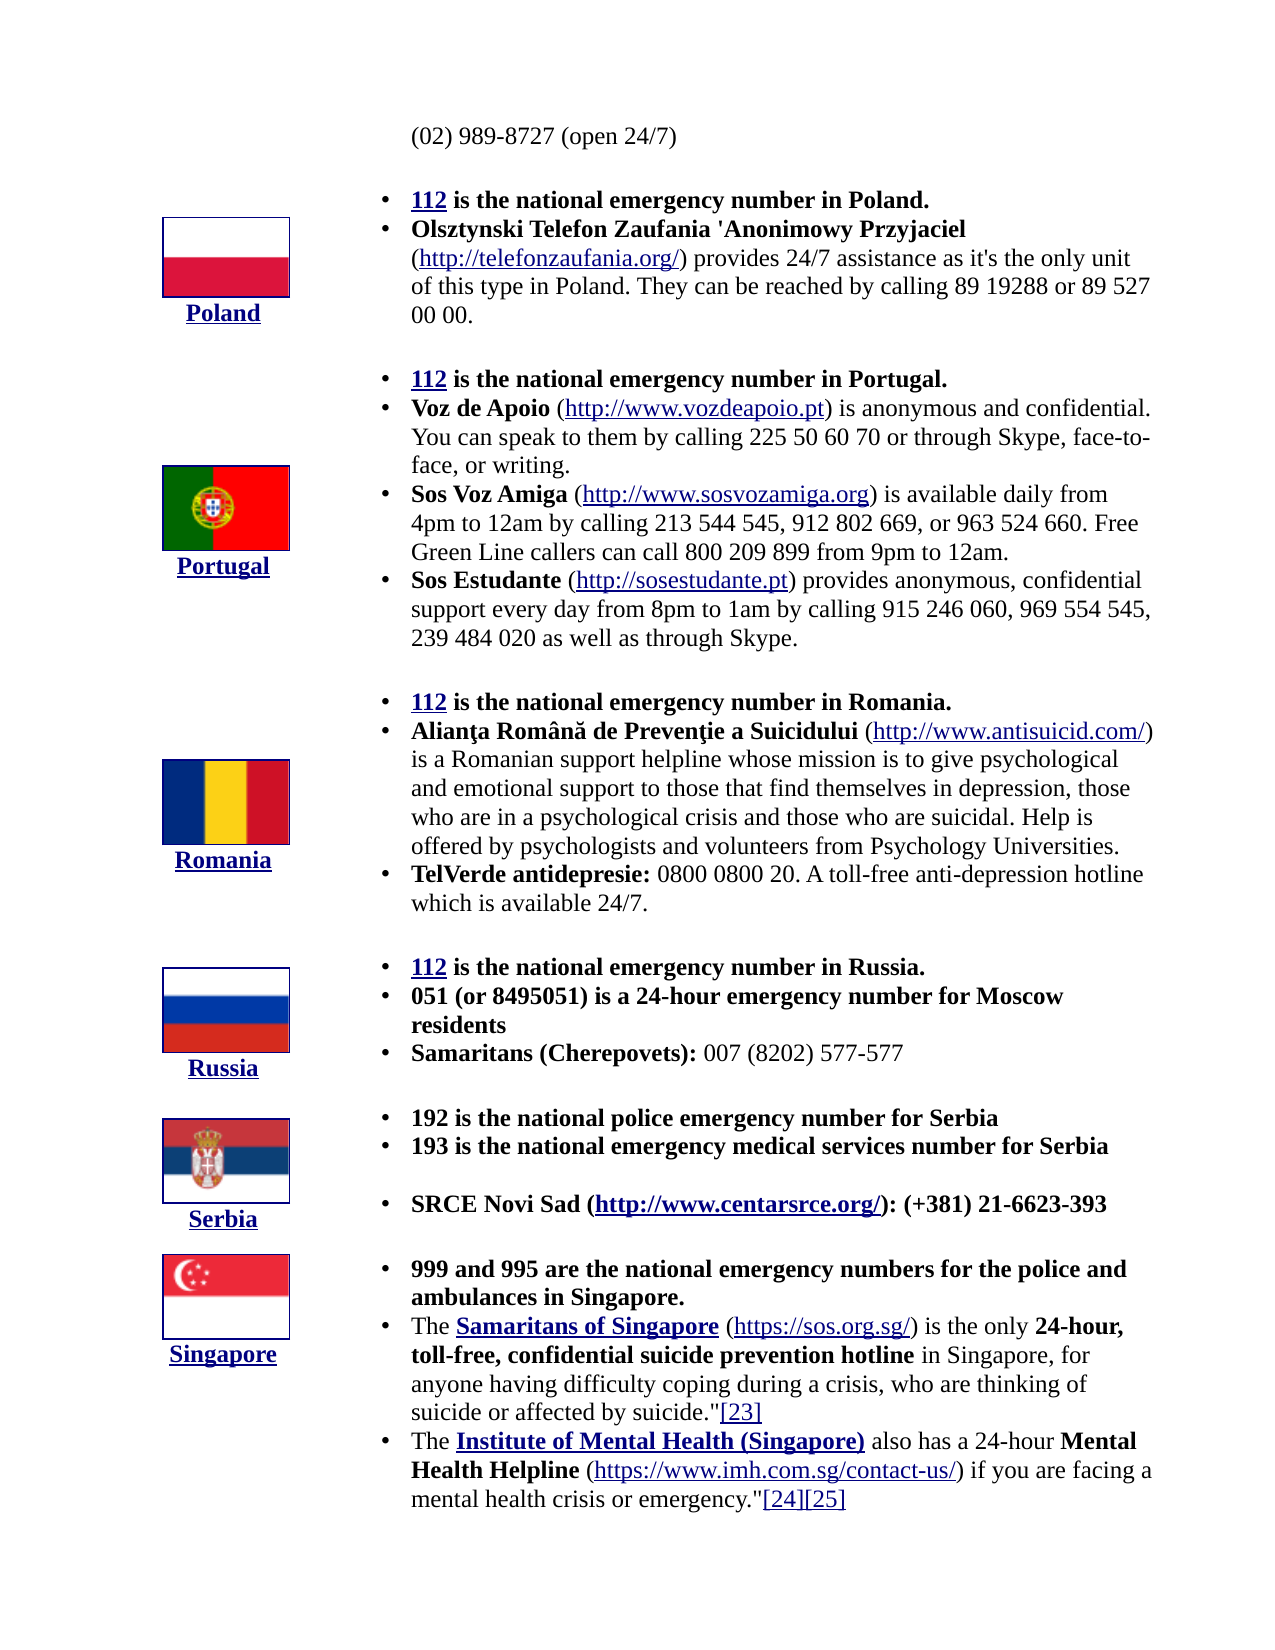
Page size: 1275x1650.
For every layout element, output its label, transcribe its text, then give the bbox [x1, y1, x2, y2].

table_cell Romania [118, 684, 334, 949]
table_cell 112 is the national emergency number in Portugal. Voz de Apoio (http://www.vozdeapoio.pt) is anonymous and confidential. You can speak to them by calling 225 50 60 70 or through Skype, face-to-face, or writing. Sos Voz Amiga (http://www.sosvozamiga.org) is available daily from 4pm to 12am by calling 213 544 545, 912 802 669, or 963 524 660. Free Green Line callers can call 800 209 899 from 9pm to 12am. Sos Estudante (http://sosestudante.pt) provides anonymous, confidential support every day from 8pm to 1am by calling 915 246 060, 969 554 545, 239 484 020 as well as through Skype. [334, 361, 1157, 684]
table_cell Poland [118, 182, 334, 361]
table_cell 112 is the national emergency number in Russia. 051 (or 8495051) is a 24-hour emergency number for Moscow residents Samaritans (Cherepovets): 007 (8202) 577-577 [334, 949, 1157, 1100]
picture [164, 761, 289, 844]
table_cell Singapore [118, 1251, 334, 1515]
table_cell 192 is the national police emergency number for Serbia 193 is the national emergency medical services number for Serbia SRCE Novi Sad (http://www.centarsrce.org/): (+381) 21-6623-393 [334, 1100, 1157, 1251]
table_cell 112 is the national emergency number in Romania. Alianţa Română de Prevenţie a Suicidului (http://www.antisuicid.com/) is a Romanian support helpline whose mission is to give psychological and emotional support to those that find themselves in depression, those who are in a psychological crisis and those who are suicidal. Help is offered by psychologists and volunteers from Psychology Universities. TelVerde antidepresie: 0800 0800 20. A toll-free anti-depression hotline which is available 24/7. [334, 684, 1157, 949]
picture [164, 1120, 289, 1202]
picture [164, 467, 289, 550]
table_cell Russia [118, 949, 334, 1100]
table_cell Serbia [118, 1100, 334, 1251]
table_cell 999 and 995 are the national emergency numbers for the police and ambulances in Singapore. The Samaritans of Singapore (https://sos.org.sg/) is the only 24-hour, toll-free, confidential suicide prevention hotline in Singapore, for anyone having difficulty coping during a crisis, who are thinking of suicide or affected by suicide."[23] The Institute of Mental Health (Singapore) also has a 24-hour Mental Health Helpline (https://www.imh.com.sg/contact-us/) if you are facing a mental health crisis or emergency."[24][25] The Singapore Association of Mental Health (http://www.samhealth.org.sg/) is a voluntary welfare organisation that provides a toll-free counselling helpline for those with emotional crisis or mental health conditions."[23] 3 [334, 1251, 1157, 1515]
table_cell Portugal [118, 361, 334, 684]
picture [164, 218, 289, 296]
picture [164, 1255, 289, 1338]
table_cell 112 is the national emergency number in Poland. Olsztynski Telefon Zaufania 'Anonimowy Przyjaciel (http://telefonzaufania.org/) provides 24/7 assistance as it's the only unit of this type in Poland. They can be reached by calling 89 19288 or 89 527 00 00. [334, 182, 1157, 361]
table_cell [118, 118, 334, 182]
table_cell (02) 989-8727 (open 24/7) [334, 118, 1157, 182]
picture [164, 969, 289, 1052]
